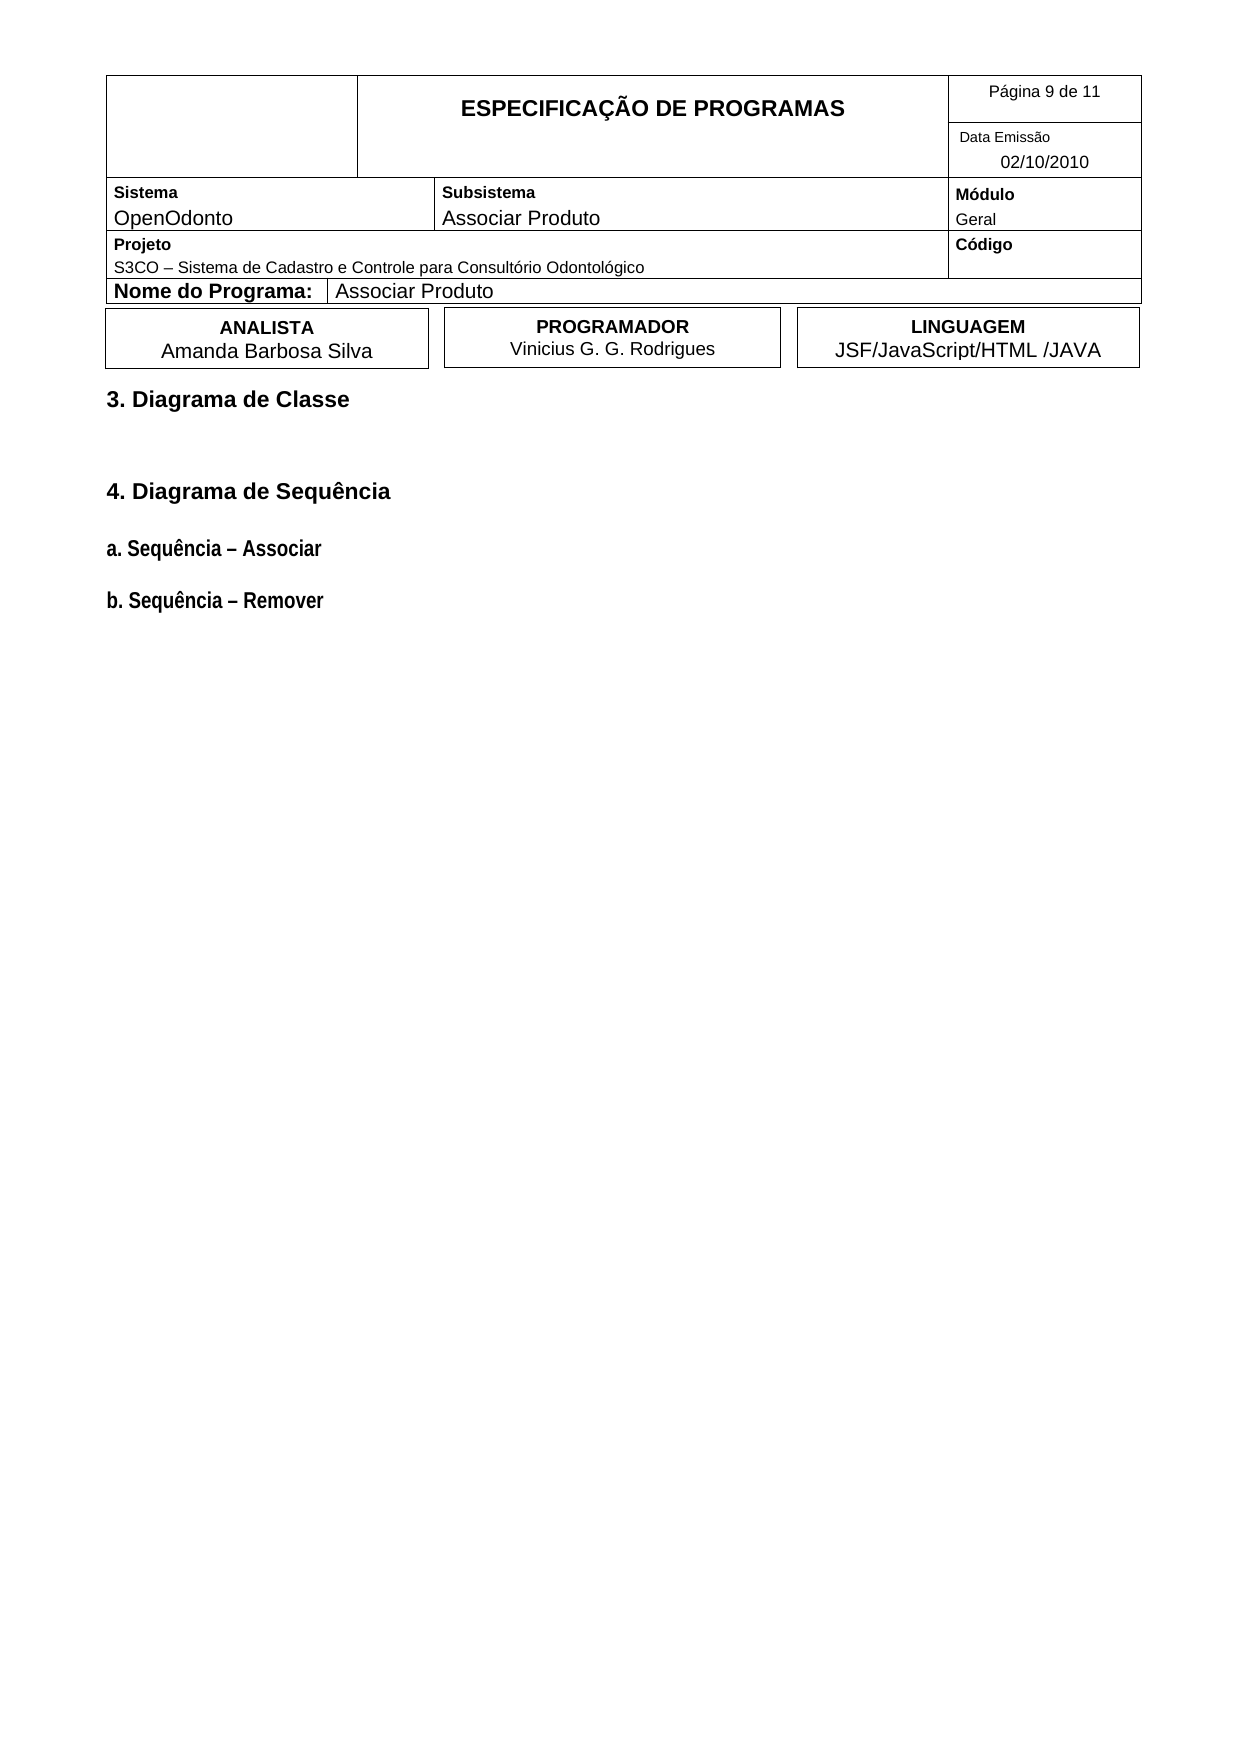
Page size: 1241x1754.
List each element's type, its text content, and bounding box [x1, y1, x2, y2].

subtitle Diagrama de Sequência [106, 478, 1151, 504]
subtitle Sequência – Associar [106, 534, 1151, 561]
subtitle Diagrama de Classe [106, 386, 1151, 413]
subtitle Sequência – Remover [106, 587, 1151, 614]
